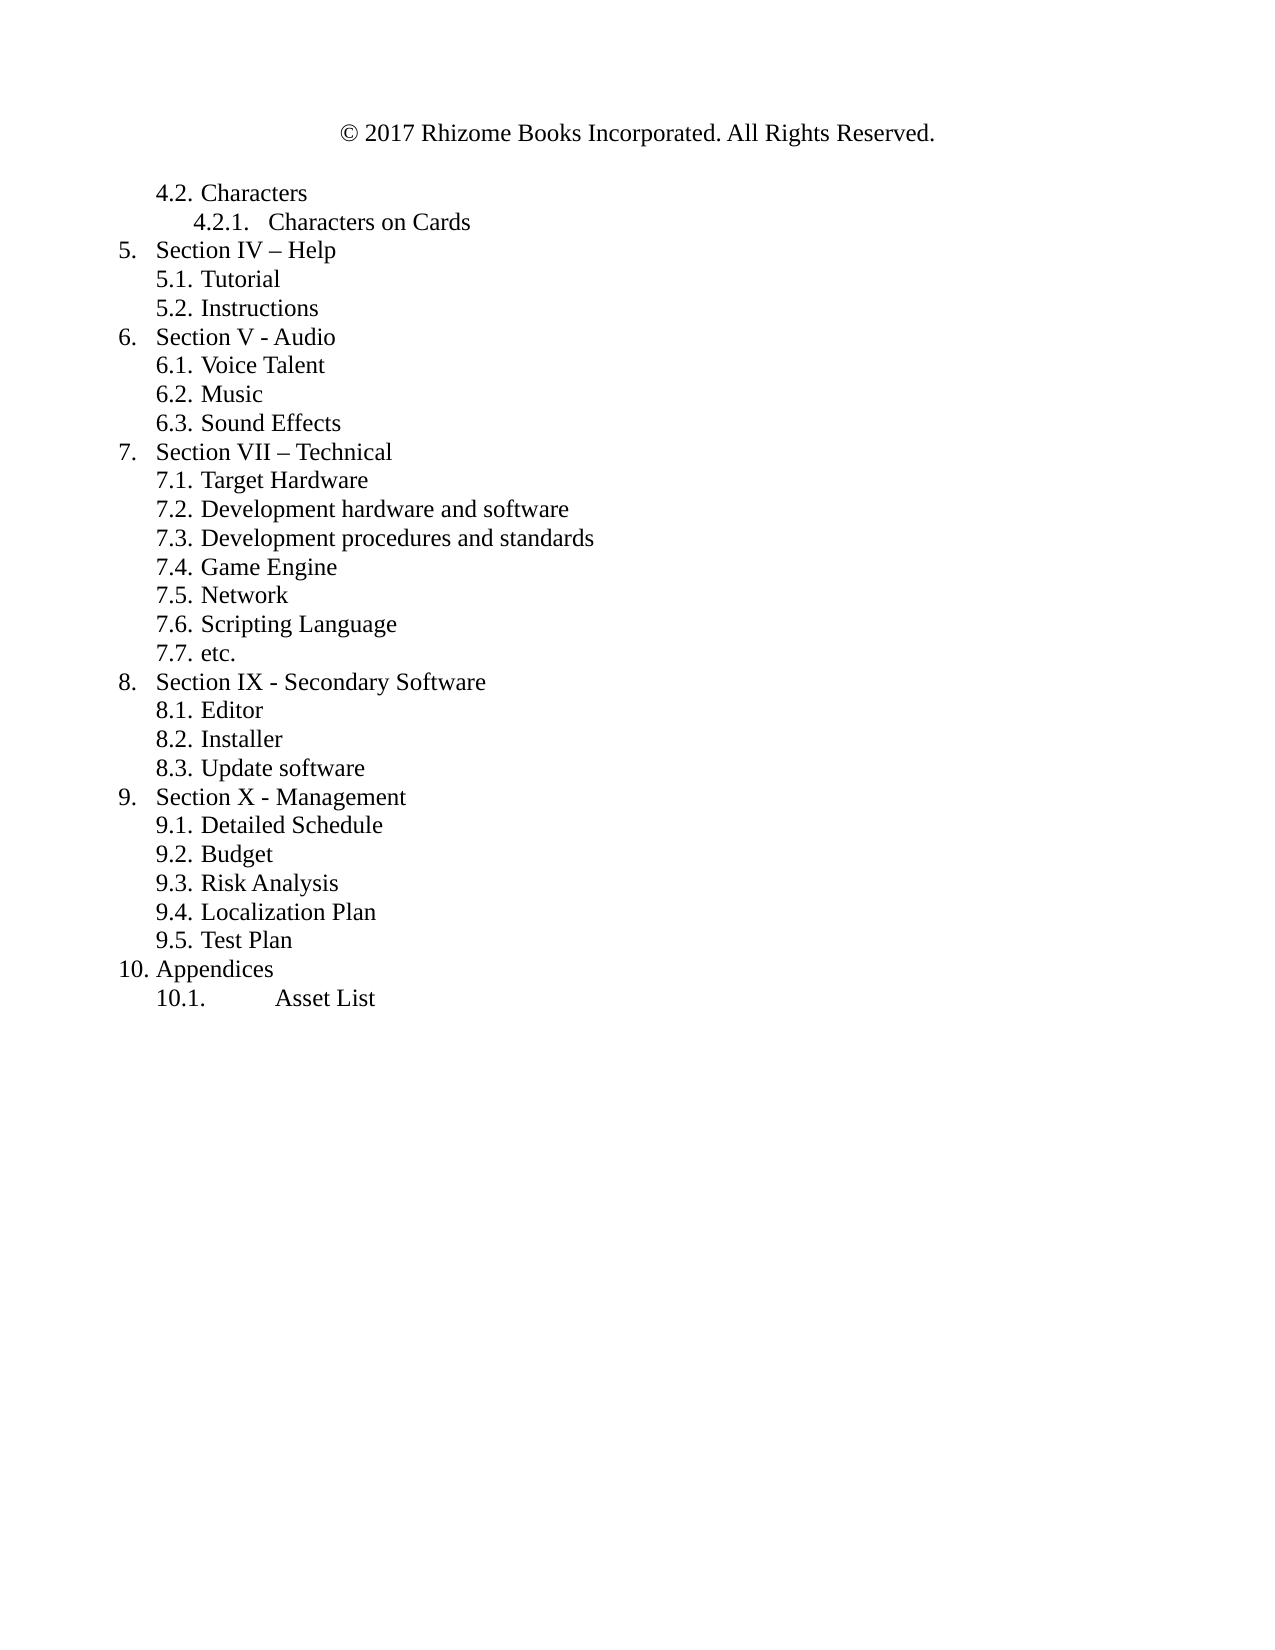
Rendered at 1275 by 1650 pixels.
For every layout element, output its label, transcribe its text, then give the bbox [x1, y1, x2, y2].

list Detailed Schedule [156, 811, 1157, 839]
list Localization Plan [156, 897, 1157, 926]
list Section X - Management [118, 782, 1157, 811]
list Test Plan [156, 926, 1157, 954]
list Appendices [118, 954, 1157, 983]
list Update software [156, 753, 1157, 782]
list Sound Effects [156, 408, 1157, 437]
list Development procedures and standards [156, 523, 1157, 552]
list Tutorial [156, 264, 1157, 293]
list Editor [156, 696, 1157, 724]
list Game Engine [156, 552, 1157, 581]
list Scripting Language [156, 609, 1157, 638]
list Section V - Audio [118, 322, 1157, 351]
list Development hardware and software [156, 494, 1157, 523]
list Risk Analysis [156, 868, 1157, 897]
list Section IX - Secondary Software [118, 667, 1157, 696]
list Section VII – Technical [118, 437, 1157, 466]
list Target Hardware [156, 466, 1157, 494]
list Budget [156, 839, 1157, 868]
list Music [156, 379, 1157, 408]
list Network [156, 581, 1157, 609]
list Voice Talent [156, 351, 1157, 379]
list Installer [156, 724, 1157, 753]
list Instructions [156, 293, 1157, 322]
list Asset List [156, 983, 1157, 1012]
list Characters [156, 178, 1157, 207]
list Characters on Cards [193, 207, 1157, 236]
list etc. [156, 638, 1157, 667]
list Section IV – Help [118, 236, 1157, 264]
